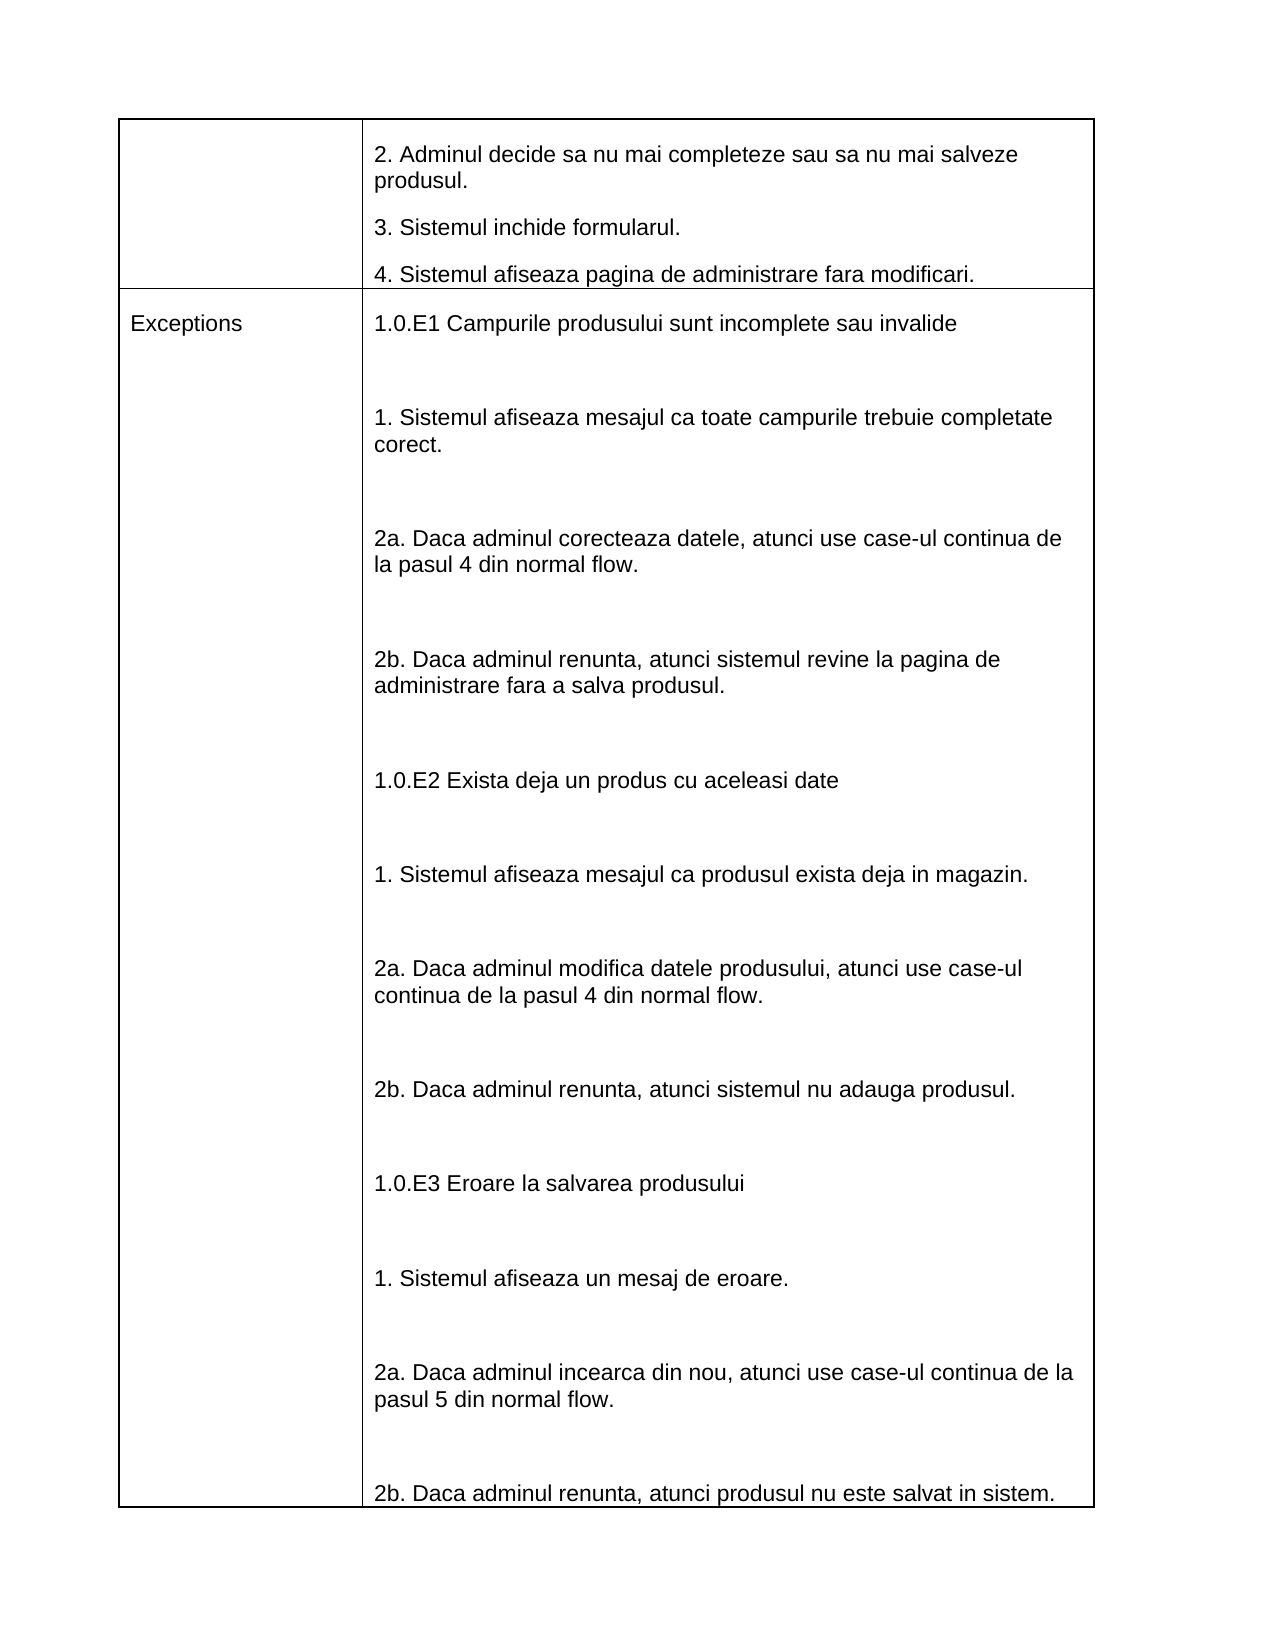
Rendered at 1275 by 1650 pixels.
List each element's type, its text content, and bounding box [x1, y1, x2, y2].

table_cell 2. Adminul decide sa nu mai completeze sau sa nu mai salveze produsul. 3. Sistemul inchide formularul. 4. Sistemul afiseaza pagina de administrare fara modificari. [363, 120, 1093, 288]
table_cell 1.0.E1 Campurile produsului sunt incomplete sau invalide 1. Sistemul afiseaza mesajul ca toate campurile trebuie completate corect. 2a. Daca adminul corecteaza datele, atunci use case-ul continua de la pasul 4 din normal flow. 2b. Daca adminul renunta, atunci sistemul revine la pagina de administrare fara a salva produsul. 1.0.E2 Exista deja un produs cu aceleasi date 1. Sistemul afiseaza mesajul ca produsul exista deja in magazin. 2a. Daca adminul modifica datele produsului, atunci use case-ul continua de la pasul 4 din normal flow. 2b. Daca adminul renunta, atunci sistemul nu adauga produsul. 1.0.E3 Eroare la salvarea produsului 1. Sistemul afiseaza un mesaj de eroare. 2a. Daca adminul incearca din nou, atunci use case-ul continua de la pasul 5 din normal flow. 2b. Daca adminul renunta, atunci produsul nu este salvat in sistem. [363, 289, 1093, 1506]
table_cell [120, 120, 362, 288]
table_cell Exceptions [120, 289, 362, 1506]
